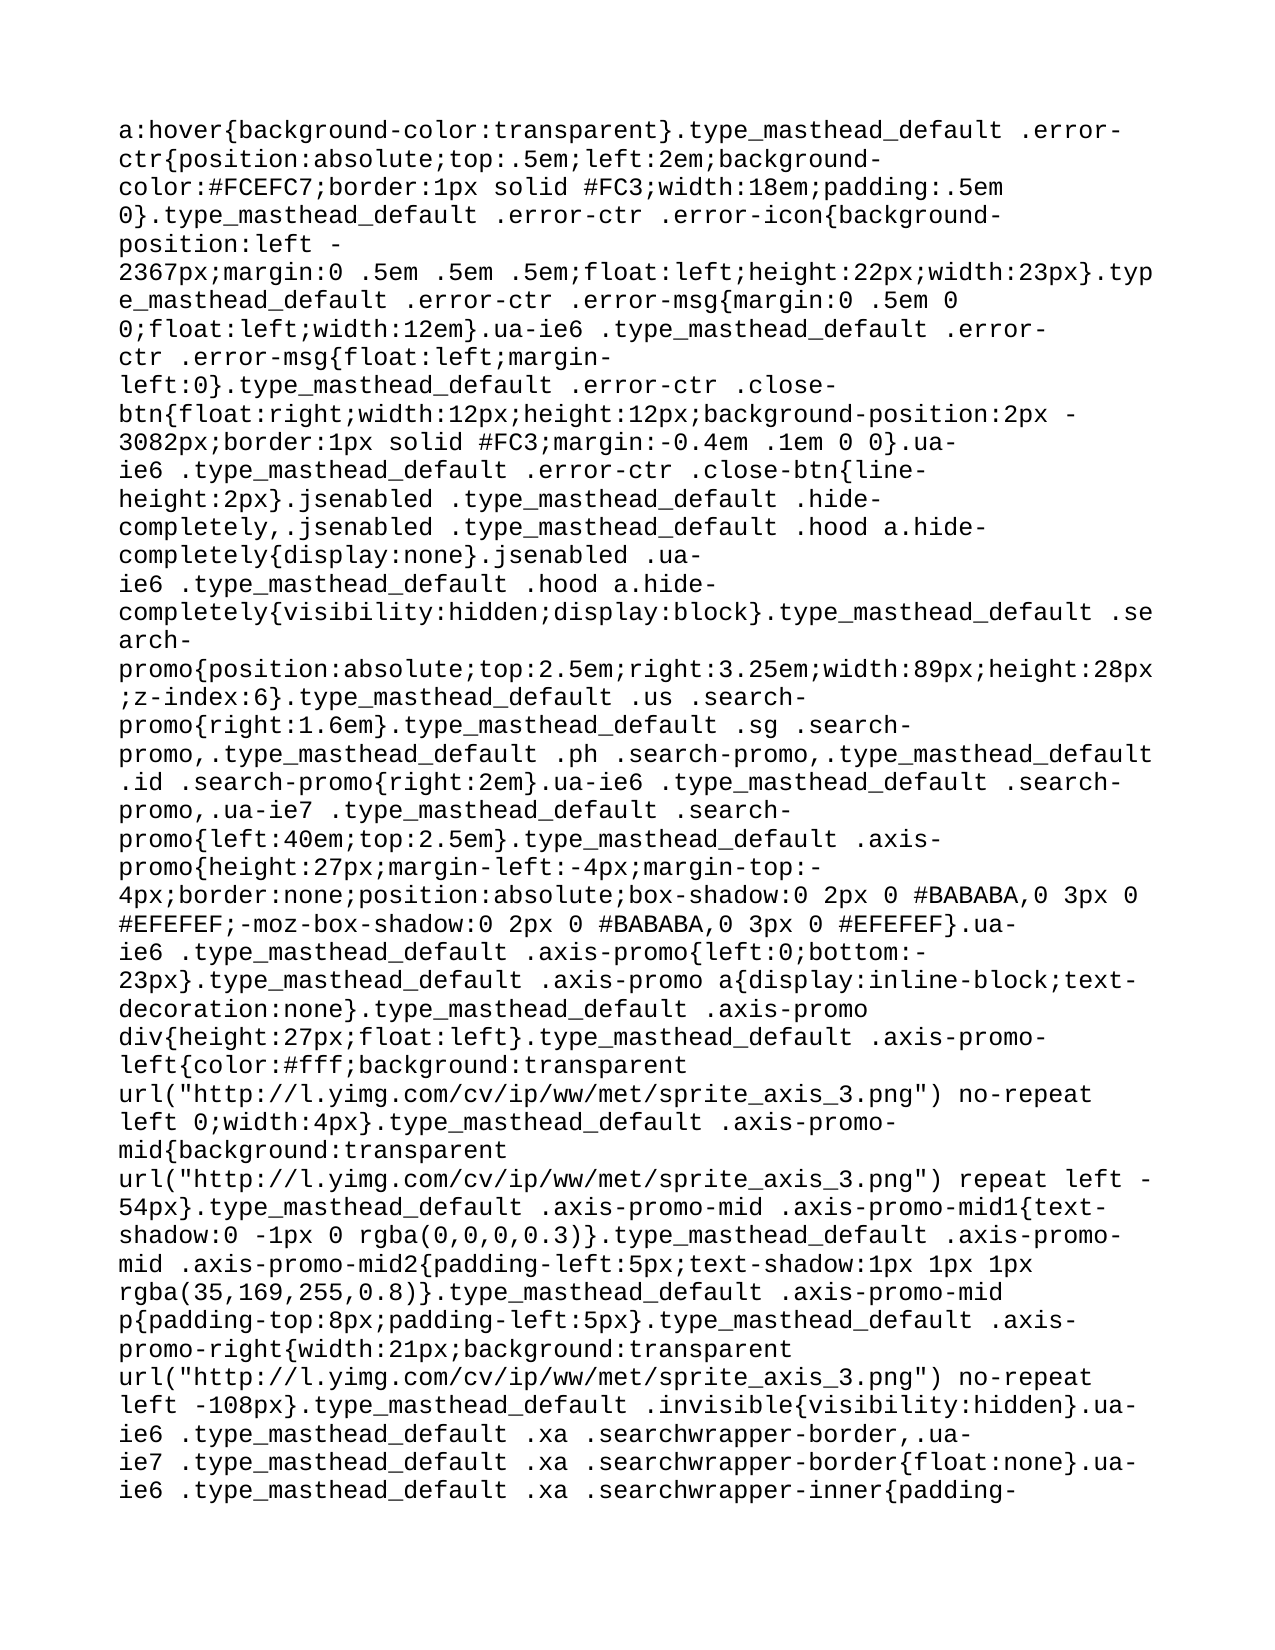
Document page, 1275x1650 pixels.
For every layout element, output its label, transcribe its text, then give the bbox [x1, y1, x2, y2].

text a:hover{background-color:transparent}.type_masthead_default .error-ctr{position:absolute;top:.5em;left:2em;background-color:#FCEFC7;border:1px solid #FC3;width:18em;padding:.5em 0}.type_masthead_default .error-ctr .error-icon{background-position:left -2367px;margin:0 .5em .5em .5em;float:left;height:22px;width:23px}.type_masthead_default .error-ctr .error-msg{margin:0 .5em 0 0;float:left;width:12em}.ua-ie6 .type_masthead_default .error-ctr .error-msg{float:left;margin-left:0}.type_masthead_default .error-ctr .close-btn{float:right;width:12px;height:12px;background-position:2px -3082px;border:1px solid #FC3;margin:-0.4em .1em 0 0}.ua-ie6 .type_masthead_default .error-ctr .close-btn{line-height:2px}.jsenabled .type_masthead_default .hide-completely,.jsenabled .type_masthead_default .hood a.hide-completely{display:none}.jsenabled .ua-ie6 .type_masthead_default .hood a.hide-completely{visibility:hidden;display:block}.type_masthead_default .search-promo{position:absolute;top:2.5em;right:3.25em;width:89px;height:28px;z-index:6}.type_masthead_default .us .search-promo{right:1.6em}.type_masthead_default .sg .search-promo,.type_masthead_default .ph .search-promo,.type_masthead_default .id .search-promo{right:2em}.ua-ie6 .type_masthead_default .search-promo,.ua-ie7 .type_masthead_default .search-promo{left:40em;top:2.5em}.type_masthead_default .axis-promo{height:27px;margin-left:-4px;margin-top:-4px;border:none;position:absolute;box-shadow:0 2px 0 #BABABA,0 3px 0 #EFEFEF;-moz-box-shadow:0 2px 0 #BABABA,0 3px 0 #EFEFEF}.ua-ie6 .type_masthead_default .axis-promo{left:0;bottom:-23px}.type_masthead_default .axis-promo a{display:inline-block;text-decoration:none}.type_masthead_default .axis-promo div{height:27px;float:left}.type_masthead_default .axis-promo-left{color:#fff;background:transparent url("http://l.yimg.com/cv/ip/ww/met/sprite_axis_3.png") no-repeat left 0;width:4px}.type_masthead_default .axis-promo-mid{background:transparent url("http://l.yimg.com/cv/ip/ww/met/sprite_axis_3.png") repeat left -54px}.type_masthead_default .axis-promo-mid .axis-promo-mid1{text-shadow:0 -1px 0 rgba(0,0,0,0.3)}.type_masthead_default .axis-promo-mid .axis-promo-mid2{padding-left:5px;text-shadow:1px 1px 1px rgba(35,169,255,0.8)}.type_masthead_default .axis-promo-mid p{padding-top:8px;padding-left:5px}.type_masthead_default .axis-promo-right{width:21px;background:transparent url("http://l.yimg.com/cv/ip/ww/met/sprite_axis_3.png") no-repeat left -108px}.type_masthead_default .invisible{visibility:hidden}.ua-ie6 .type_masthead_default .xa .searchwrapper-border,.ua-ie7 .type_masthead_default .xa .searchwrapper-border{float:none}.ua-ie6 .type_masthead_default .xa .searchwrapper-inner{padding- [118, 118, 1157, 1506]
